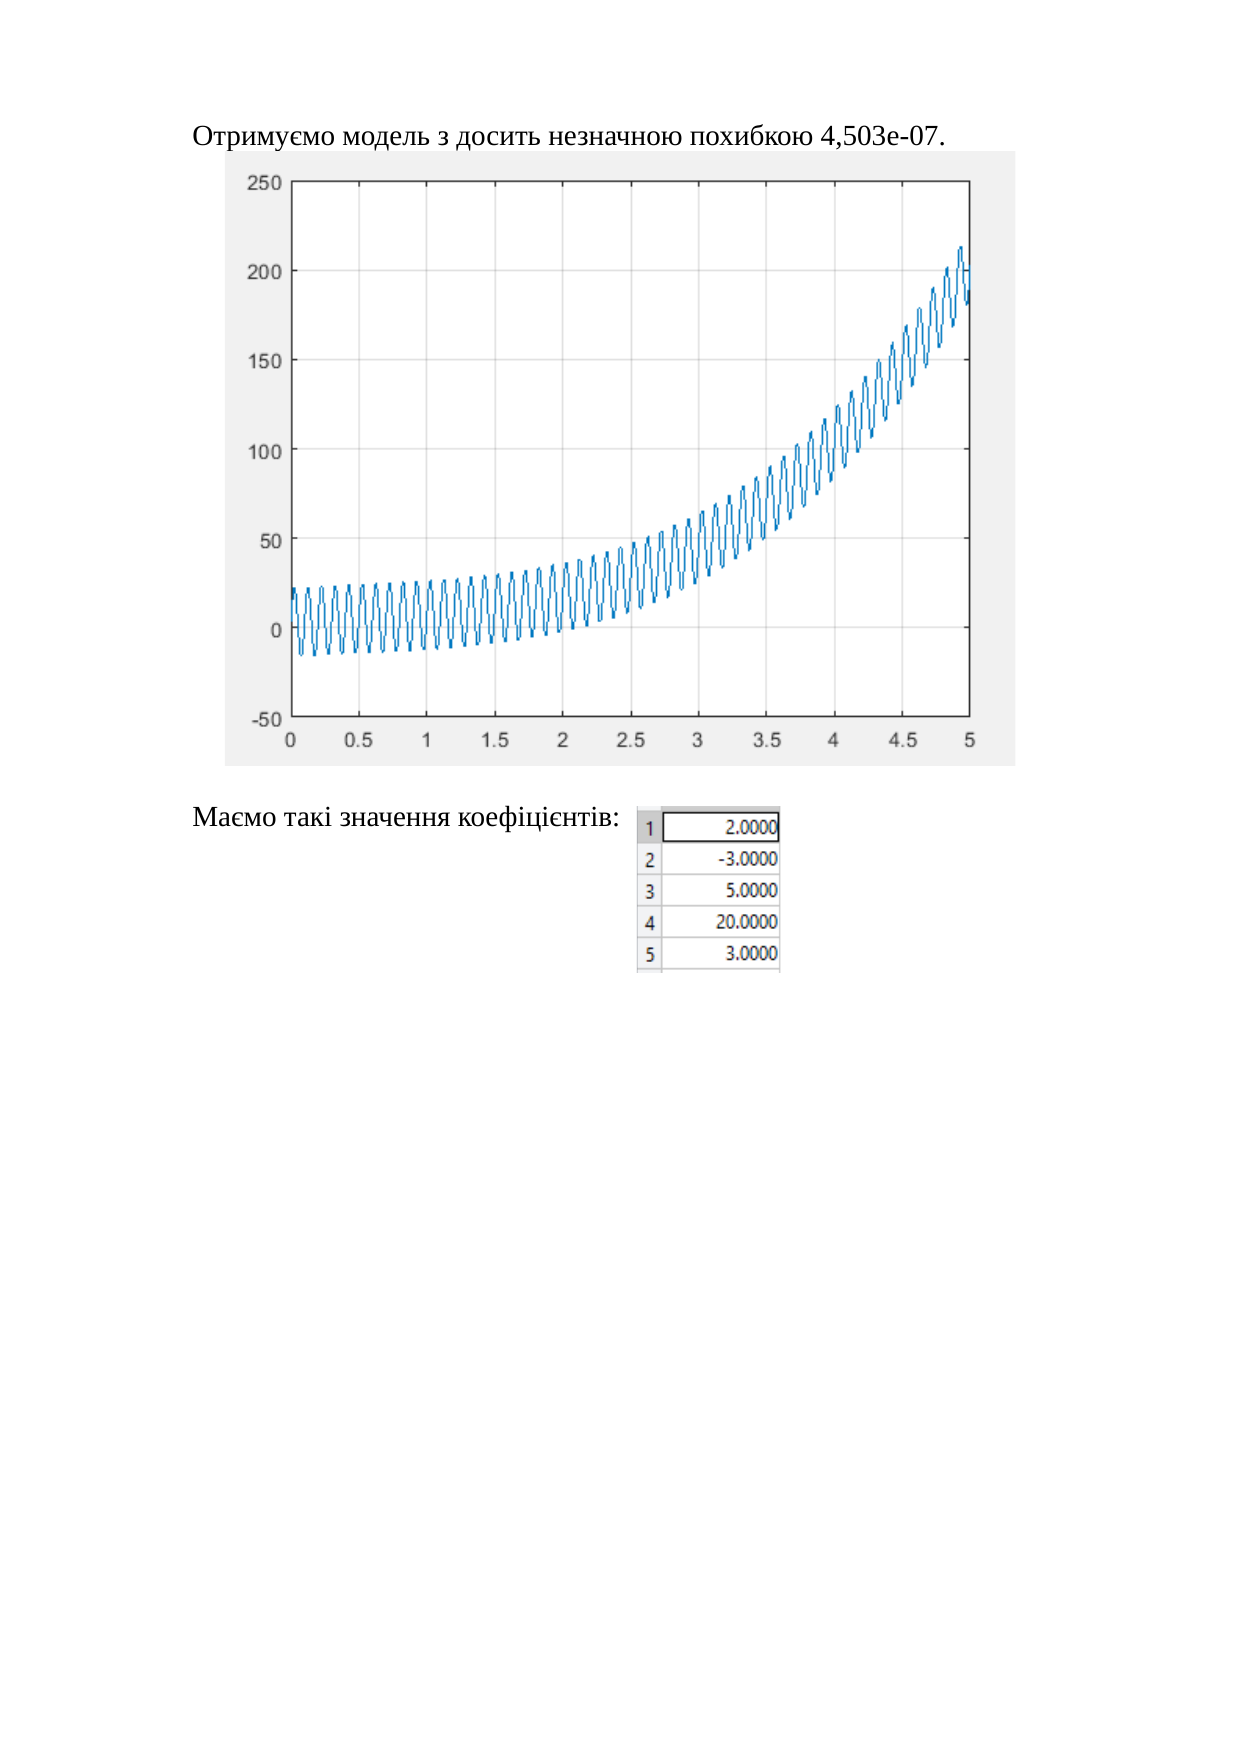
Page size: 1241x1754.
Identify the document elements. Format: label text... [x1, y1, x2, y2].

text Отримуємо модель з досить незначною похибкою 4,503e-07. [118, 118, 1122, 152]
picture [224, 151, 1016, 766]
picture [636, 806, 781, 973]
text Маємо такі значення коефіцієнтів: [118, 799, 1122, 833]
